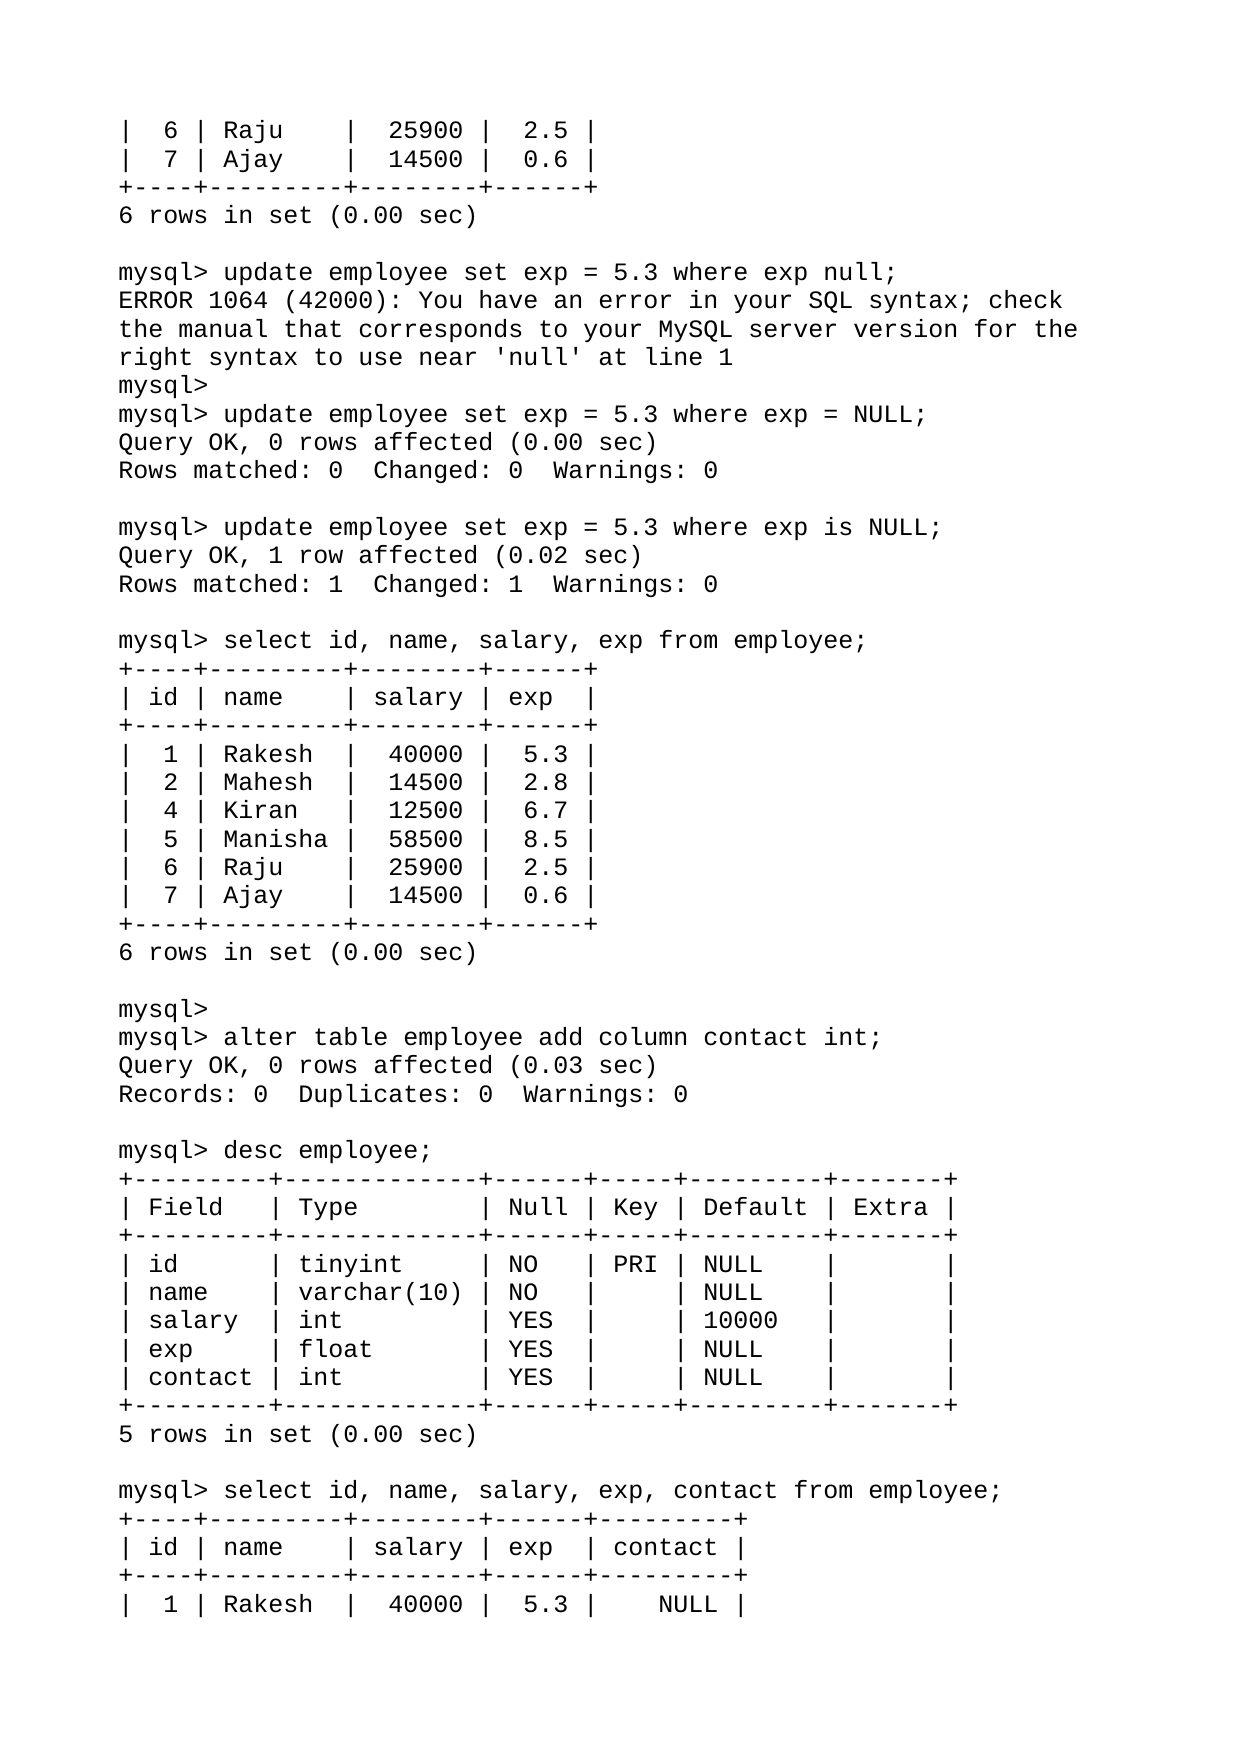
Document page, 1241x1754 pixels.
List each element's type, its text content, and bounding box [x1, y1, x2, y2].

text mysql> alter table employee add column contact int; [118, 1025, 1122, 1053]
text +----+---------+--------+------+ [118, 713, 1122, 741]
text | 7 | Ajay | 14500 | 0.6 | [118, 146, 1122, 175]
text mysql> desc employee; [118, 1138, 1122, 1166]
text | 7 | Ajay | 14500 | 0.6 | [118, 883, 1122, 911]
text Rows matched: 1 Changed: 1 Warnings: 0 [118, 571, 1122, 600]
text +---------+-------------+------+-----+---------+-------+ [118, 1393, 1122, 1421]
text +----+---------+--------+------+ [118, 656, 1122, 685]
text mysql> update employee set exp = 5.3 where exp = NULL; [118, 401, 1122, 430]
text | 1 | Rakesh | 40000 | 5.3 | NULL | [118, 1591, 1122, 1620]
text +----+---------+--------+------+---------+ [118, 1506, 1122, 1535]
text | contact | int | YES | | NULL | | [118, 1365, 1122, 1393]
text mysql> update employee set exp = 5.3 where exp is NULL; [118, 515, 1122, 543]
text | Field | Type | Null | Key | Default | Extra | [118, 1195, 1122, 1223]
text Query OK, 0 rows affected (0.03 sec) [118, 1053, 1122, 1081]
text Query OK, 1 row affected (0.02 sec) [118, 543, 1122, 571]
text +----+---------+--------+------+ [118, 175, 1122, 203]
text +---------+-------------+------+-----+---------+-------+ [118, 1166, 1122, 1195]
text 5 rows in set (0.00 sec) [118, 1421, 1122, 1450]
text | id | name | salary | exp | [118, 685, 1122, 713]
text +----+---------+--------+------+ [118, 911, 1122, 940]
text | salary | int | YES | | 10000 | | [118, 1308, 1122, 1336]
text mysql> [118, 373, 1122, 401]
text mysql> [118, 996, 1122, 1025]
text mysql> select id, name, salary, exp from employee; [118, 628, 1122, 656]
text | 4 | Kiran | 12500 | 6.7 | [118, 798, 1122, 826]
text mysql> update employee set exp = 5.3 where exp null; [118, 260, 1122, 288]
text | name | varchar(10) | NO | | NULL | | [118, 1280, 1122, 1308]
text +----+---------+--------+------+---------+ [118, 1563, 1122, 1591]
text | 6 | Raju | 25900 | 2.5 | [118, 118, 1122, 146]
text | 1 | Rakesh | 40000 | 5.3 | [118, 741, 1122, 770]
text 6 rows in set (0.00 sec) [118, 940, 1122, 968]
text | exp | float | YES | | NULL | | [118, 1336, 1122, 1365]
text Query OK, 0 rows affected (0.00 sec) [118, 430, 1122, 458]
text | id | tinyint | NO | PRI | NULL | | [118, 1251, 1122, 1280]
text | id | name | salary | exp | contact | [118, 1535, 1122, 1563]
text | 6 | Raju | 25900 | 2.5 | [118, 855, 1122, 883]
text 6 rows in set (0.00 sec) [118, 203, 1122, 231]
text mysql> select id, name, salary, exp, contact from employee; [118, 1478, 1122, 1506]
text | 5 | Manisha | 58500 | 8.5 | [118, 826, 1122, 855]
text ERROR 1064 (42000): You have an error in your SQL syntax; check the manual that corresponds to your MySQL server version for the right syntax to use near 'null' at line 1 [118, 288, 1122, 373]
text Records: 0 Duplicates: 0 Warnings: 0 [118, 1081, 1122, 1110]
text Rows matched: 0 Changed: 0 Warnings: 0 [118, 458, 1122, 486]
text | 2 | Mahesh | 14500 | 2.8 | [118, 770, 1122, 798]
text +---------+-------------+------+-----+---------+-------+ [118, 1223, 1122, 1251]
